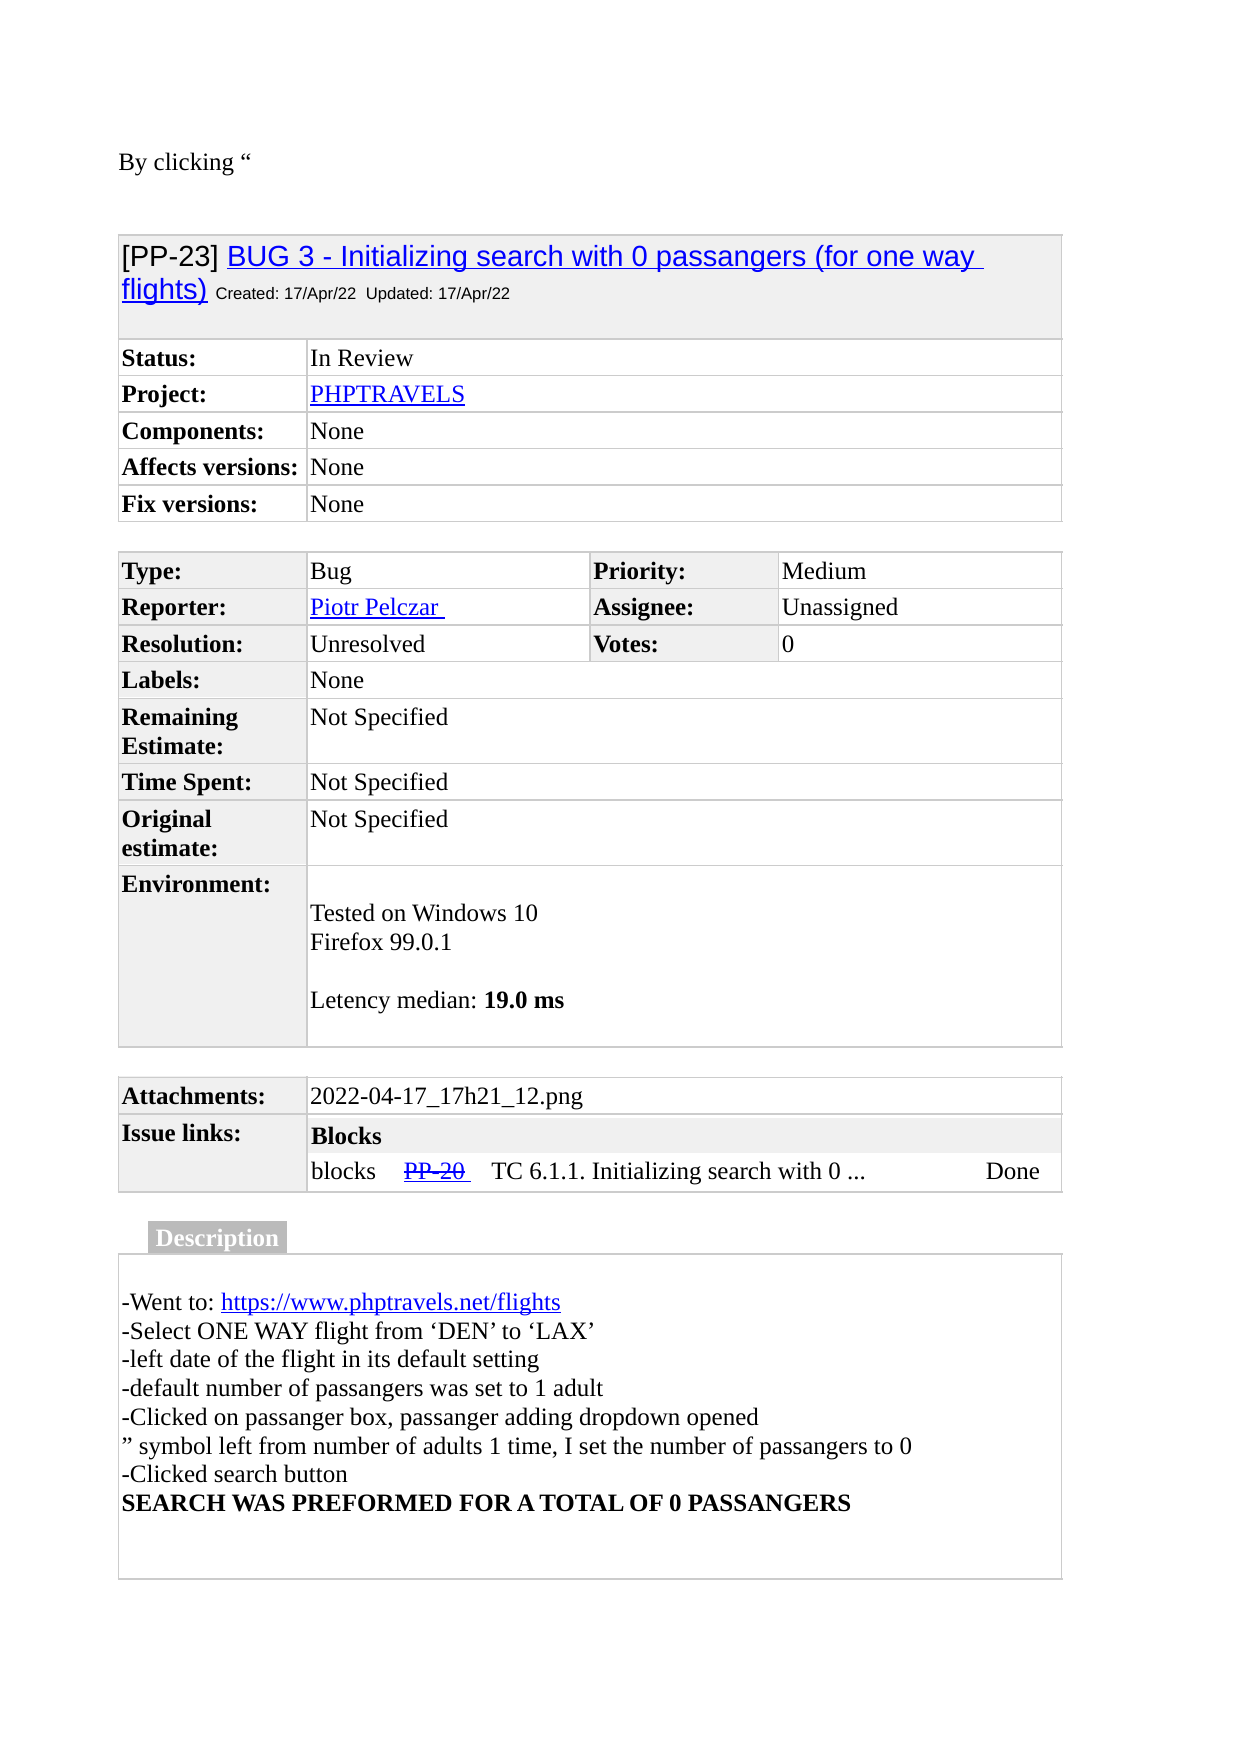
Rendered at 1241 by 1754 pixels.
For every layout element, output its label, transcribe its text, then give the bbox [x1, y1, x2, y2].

table_header Type: [119, 553, 306, 588]
table_cell Project: [119, 376, 306, 411]
table_cell In Review [308, 340, 1061, 374]
table_cell Not Specified [308, 801, 1061, 864]
table_cell Fix versions: [119, 486, 306, 521]
table_header [PP-23] BUG 3 - Initializing search with 0 passangers (for one way flights) Created: 17/Apr/22 Updated: 17/Apr/22 [119, 236, 1061, 338]
table_cell None [308, 413, 1061, 448]
table_cell PHPTRAVELS [308, 376, 1061, 411]
table_cell 0 [779, 626, 1061, 661]
table_cell Status: [119, 340, 306, 374]
table_cell Issue links: [119, 1115, 306, 1191]
table_cell Original estimate: [119, 801, 306, 864]
table_cell Tested on Windows 10 Firefox 99.0.1 Letency median: 19.0 ms [308, 866, 1061, 1046]
table_header Priority: [591, 553, 778, 588]
table_cell Environment: [119, 866, 306, 1046]
table_header Description [148, 1221, 287, 1253]
table_cell Reporter: [119, 589, 306, 624]
table_cell Votes: [591, 626, 778, 661]
table_cell Assignee: [591, 589, 778, 624]
table_cell TC 6.1.1. Initializing search with 0 ... [488, 1153, 982, 1188]
table_cell None [308, 662, 1061, 697]
table_cell Time Spent: [119, 764, 306, 799]
table_cell Not Specified [308, 764, 1061, 799]
table_header Medium [779, 553, 1061, 588]
table_cell None [308, 449, 1061, 484]
table_cell Resolution: [119, 626, 306, 661]
table_cell PP-20 [401, 1153, 488, 1188]
table_cell Components: [119, 413, 306, 448]
table_header [287, 1221, 1093, 1253]
table_cell Labels: [119, 662, 306, 697]
table_cell Done [983, 1153, 1061, 1188]
table_cell blocks [308, 1153, 401, 1188]
table_cell Affects versions: [119, 449, 306, 484]
table_cell [308, 1153, 1061, 1191]
table_header Blocks [308, 1118, 1061, 1153]
table_header -Went to: https://www.phptravels.net/flights -Select ONE WAY flight from ‘DEN’ to ‘LAX’ -left date of the flight in its default setting -default number of passangers was set to 1 adult -Clicked on passanger box, passanger adding dropdown opened ” symbol left from number of adults 1 time, I set the number of passangers to 0 -Clicked search button SEARCH WAS PREFORMED FOR A TOTAL OF 0 PASSANGERS [119, 1255, 1061, 1578]
table_cell None [308, 486, 1061, 521]
table_cell Unassigned [779, 589, 1061, 624]
table_cell Piotr Pelczar [308, 589, 589, 624]
table_cell Remaining Estimate: [119, 699, 306, 763]
table_cell Unresolved [308, 626, 589, 661]
table_cell Not Specified [308, 699, 1061, 763]
table_header Attachments: [119, 1078, 306, 1113]
table_header 2022-04-17_17h21_12.png [308, 1078, 1061, 1113]
table_header Bug [308, 553, 589, 588]
